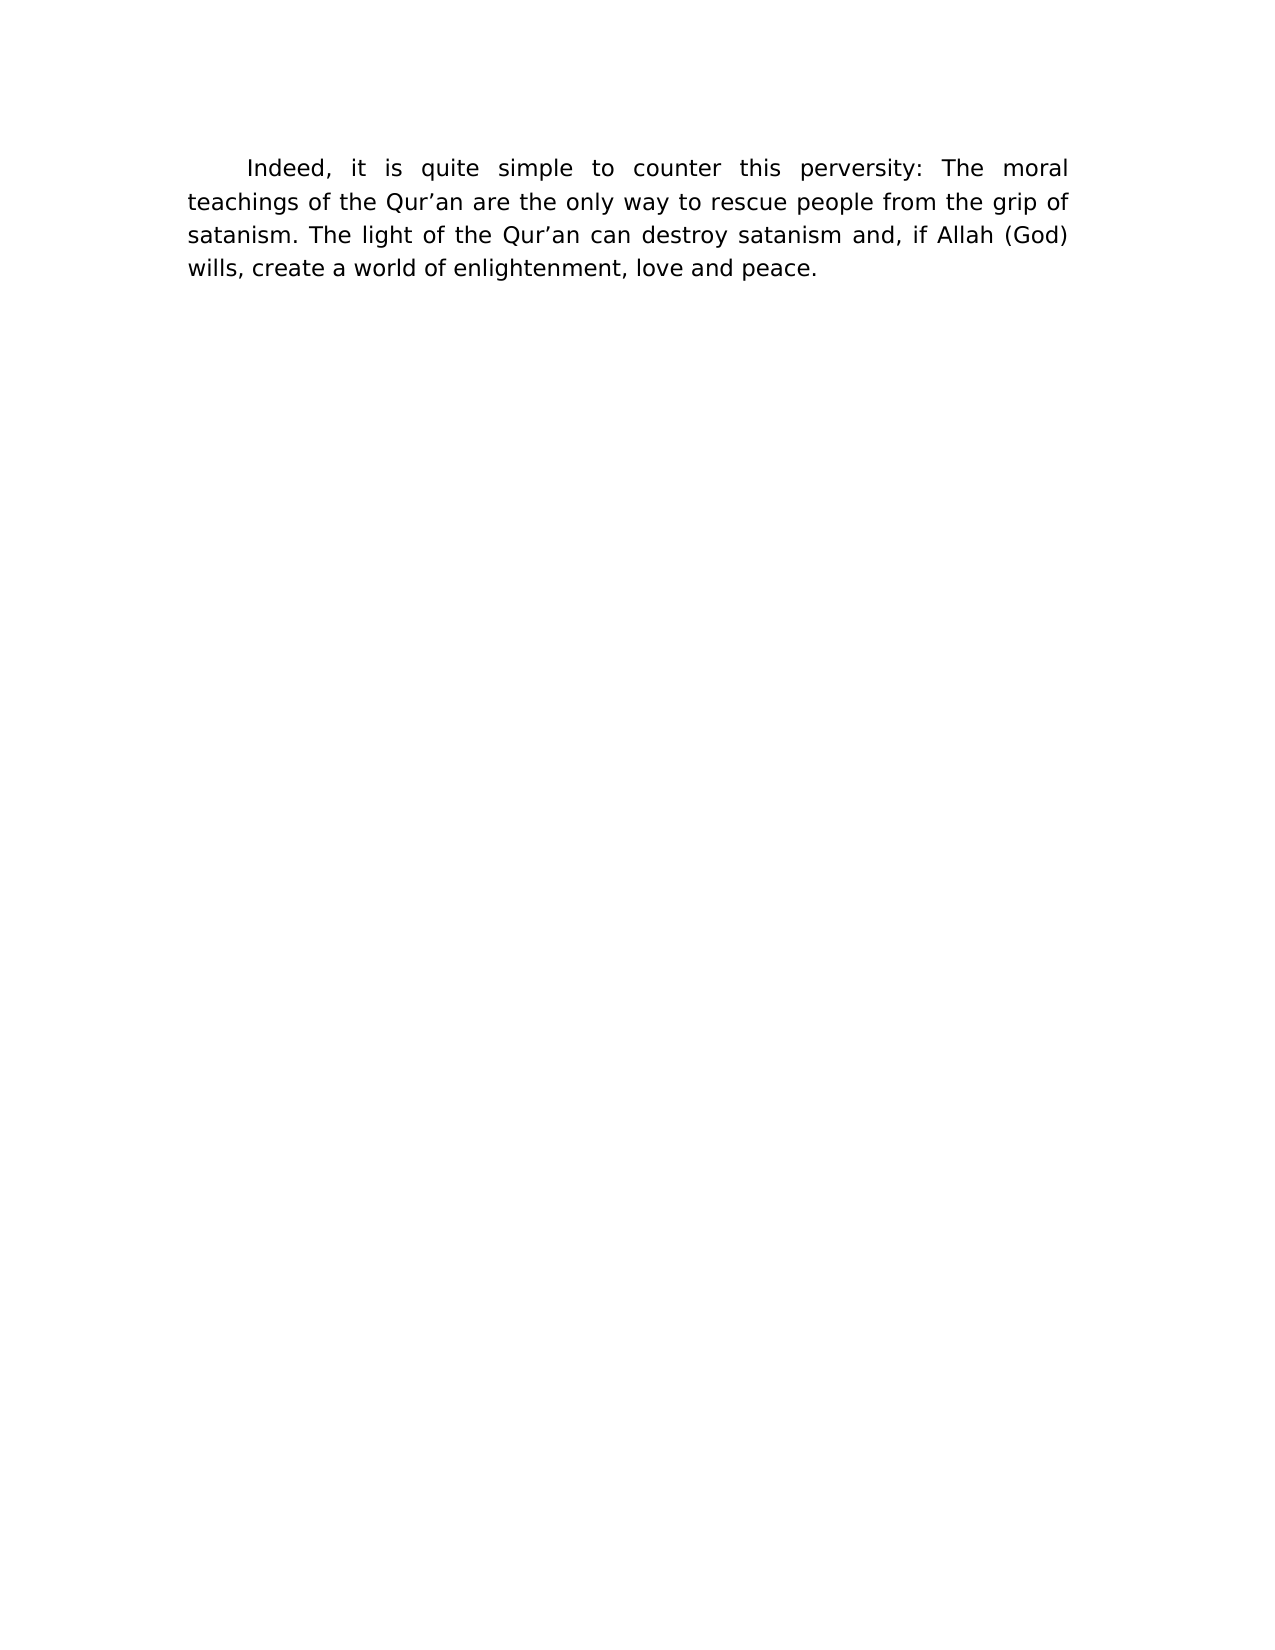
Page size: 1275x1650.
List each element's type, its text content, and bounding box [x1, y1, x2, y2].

text Indeed, it is quite simple to counter this perversity: The moral teachings of the Qur’an are the only way to rescue people from the grip of satanism. The light of the Qur’an can destroy satanism and, if Allah (God) wills, create a world of enlightenment, love and peace. [187, 150, 1070, 283]
